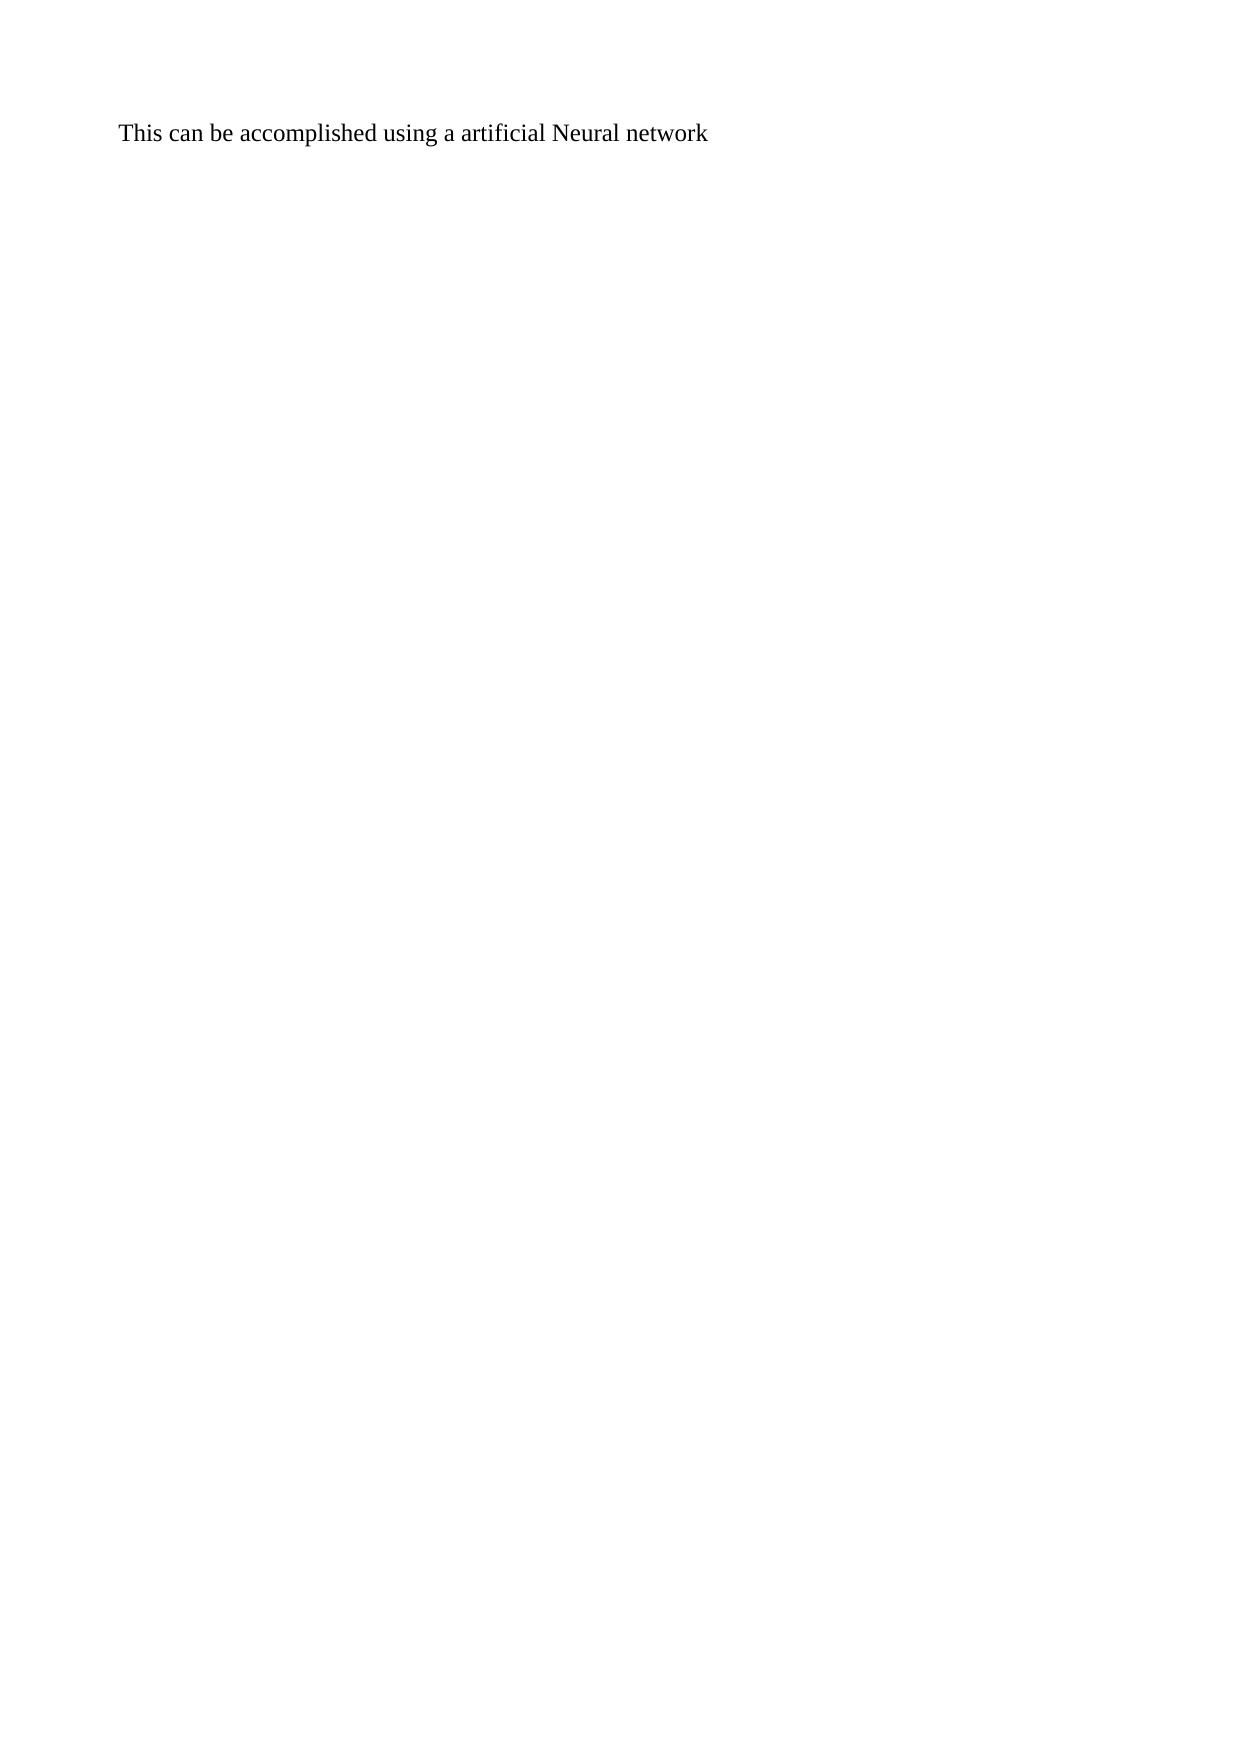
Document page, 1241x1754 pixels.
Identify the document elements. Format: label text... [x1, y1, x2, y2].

text This can be accomplished using a artificial Neural network [118, 118, 1122, 147]
